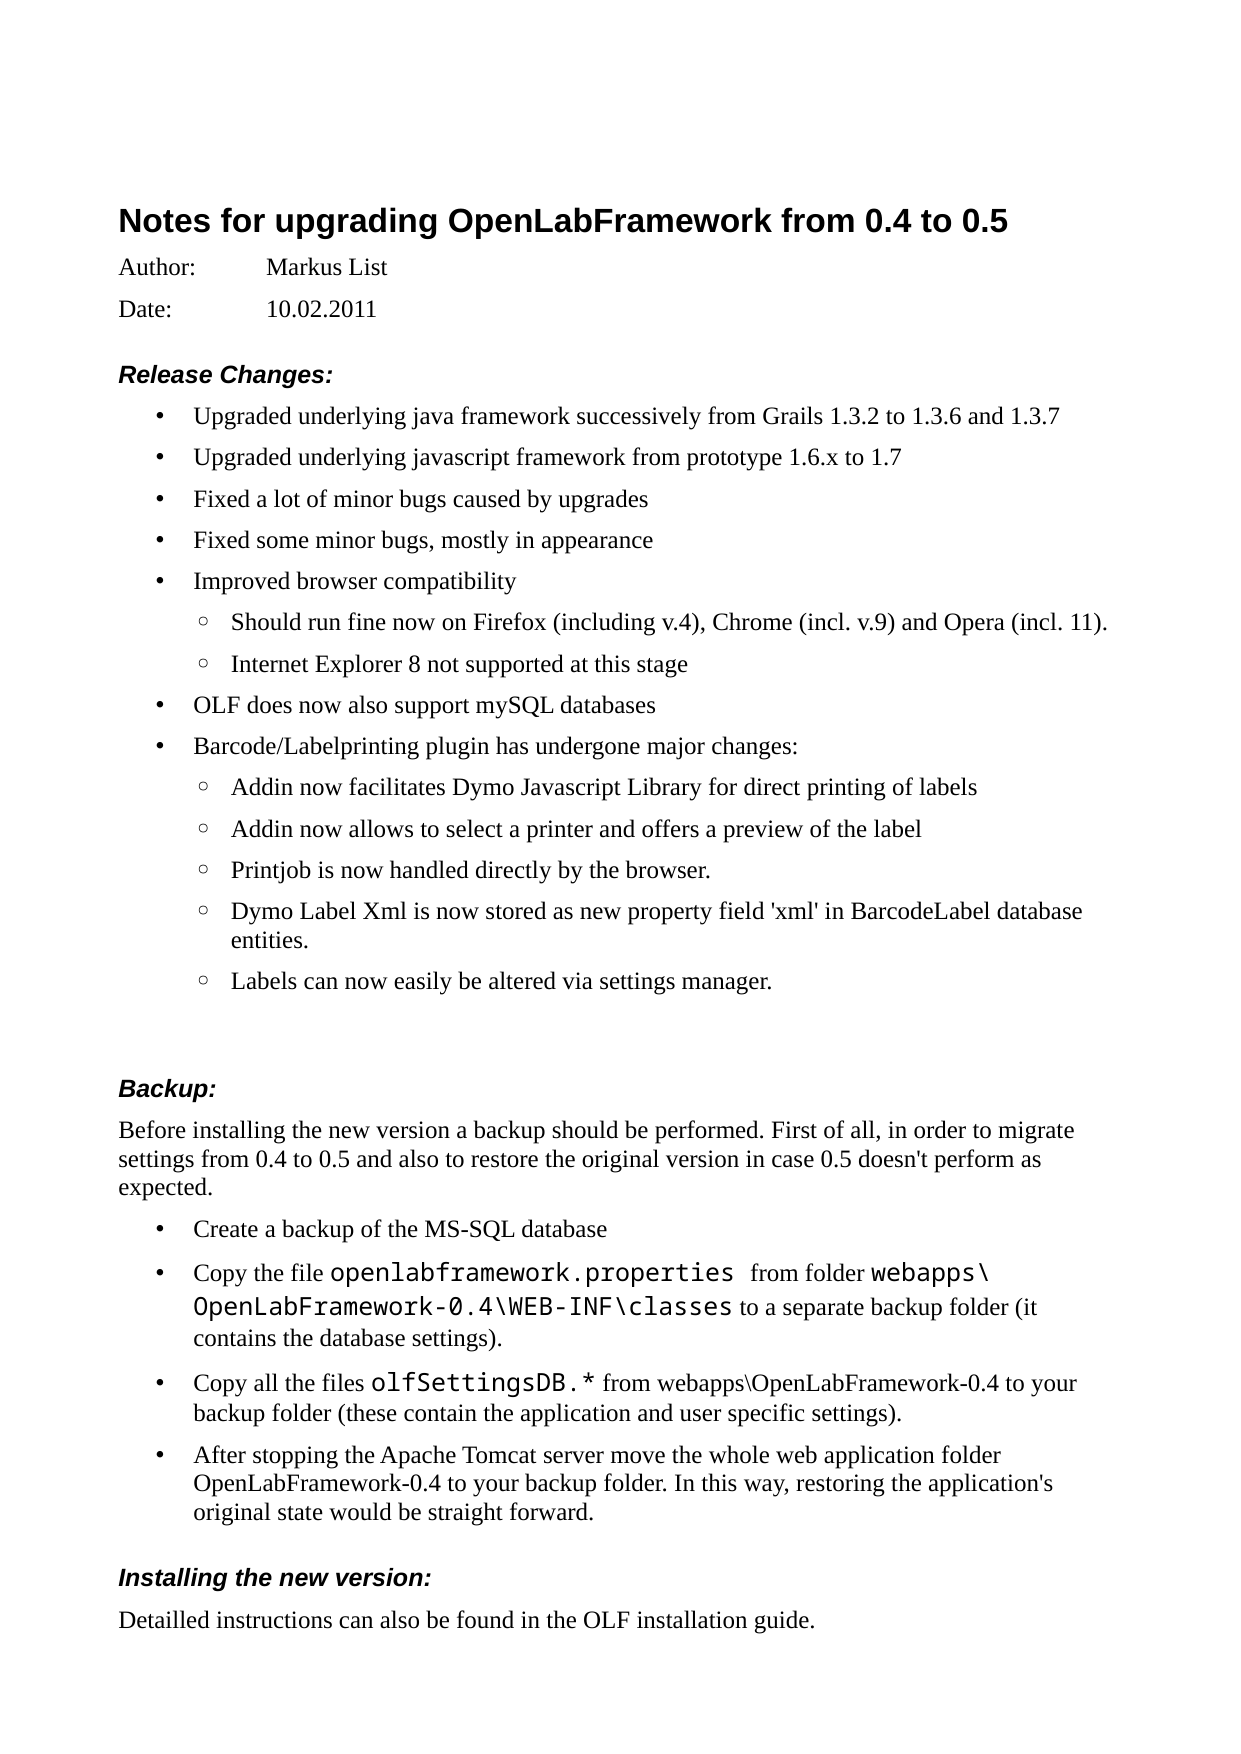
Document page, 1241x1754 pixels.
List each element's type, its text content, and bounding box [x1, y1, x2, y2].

list Addin now facilitates Dymo Javascript Library for direct printing of labels [193, 772, 1122, 801]
list Copy the file openlabframework.properties from folder webapps\OpenLabFramework-0.4\WEB-INF\classes to a separate backup folder (it contains the database settings). [156, 1255, 1122, 1352]
list Internet Explorer 8 not supported at this stage [193, 649, 1122, 677]
subtitle Backup: [118, 1074, 1122, 1102]
list Labels can now easily be altered via settings manager. [193, 966, 1122, 995]
list After stopping the Apache Tomcat server move the whole web application folder OpenLabFramework-0.4 to your backup folder. In this way, restoring the application's original state would be straight forward. [156, 1440, 1122, 1526]
list Barcode/Labelprinting plugin has undergone major changes: [156, 731, 1122, 760]
list Fixed some minor bugs, mostly in appearance [156, 525, 1122, 554]
list Should run fine now on Firefox (including v.4), Chrome (incl. v.9) and Opera (incl. 11). [193, 607, 1122, 636]
text Date: 10.02.2011 [118, 294, 1122, 322]
list Dymo Label Xml is now stored as new property field 'xml' in BarcodeLabel database entities. [193, 896, 1122, 954]
list Create a backup of the MS-SQL database [156, 1214, 1122, 1242]
subtitle Installing the new version: [118, 1563, 1122, 1592]
text Before installing the new version a backup should be performed. First of all, in order to migrate settings from 0.4 to 0.5 and also to restore the original version in case 0.5 doesn't perform as expected. [118, 1115, 1122, 1201]
list Improved browser compatibility [156, 566, 1122, 595]
list Upgraded underlying java framework successively from Grails 1.3.2 to 1.3.6 and 1.3.7 [156, 401, 1122, 430]
list Copy all the files olfSettingsDB.* from webapps\OpenLabFramework-0.4 to your backup folder (these contain the application and user specific settings). [156, 1364, 1122, 1427]
text Detailled instructions can also be found in the OLF installation guide. [118, 1605, 1122, 1633]
list Addin now allows to select a printer and offers a preview of the label [193, 814, 1122, 842]
list OLF does now also support mySQL databases [156, 690, 1122, 719]
subtitle Notes for upgrading OpenLabFramework from 0.4 to 0.5 [118, 201, 1122, 240]
list Upgraded underlying javascript framework from prototype 1.6.x to 1.7 [156, 442, 1122, 471]
list Fixed a lot of minor bugs caused by upgrades [156, 484, 1122, 512]
subtitle Release Changes: [118, 360, 1122, 389]
list Printjob is now handled directly by the browser. [193, 855, 1122, 884]
text Author: Markus List [118, 252, 1122, 281]
